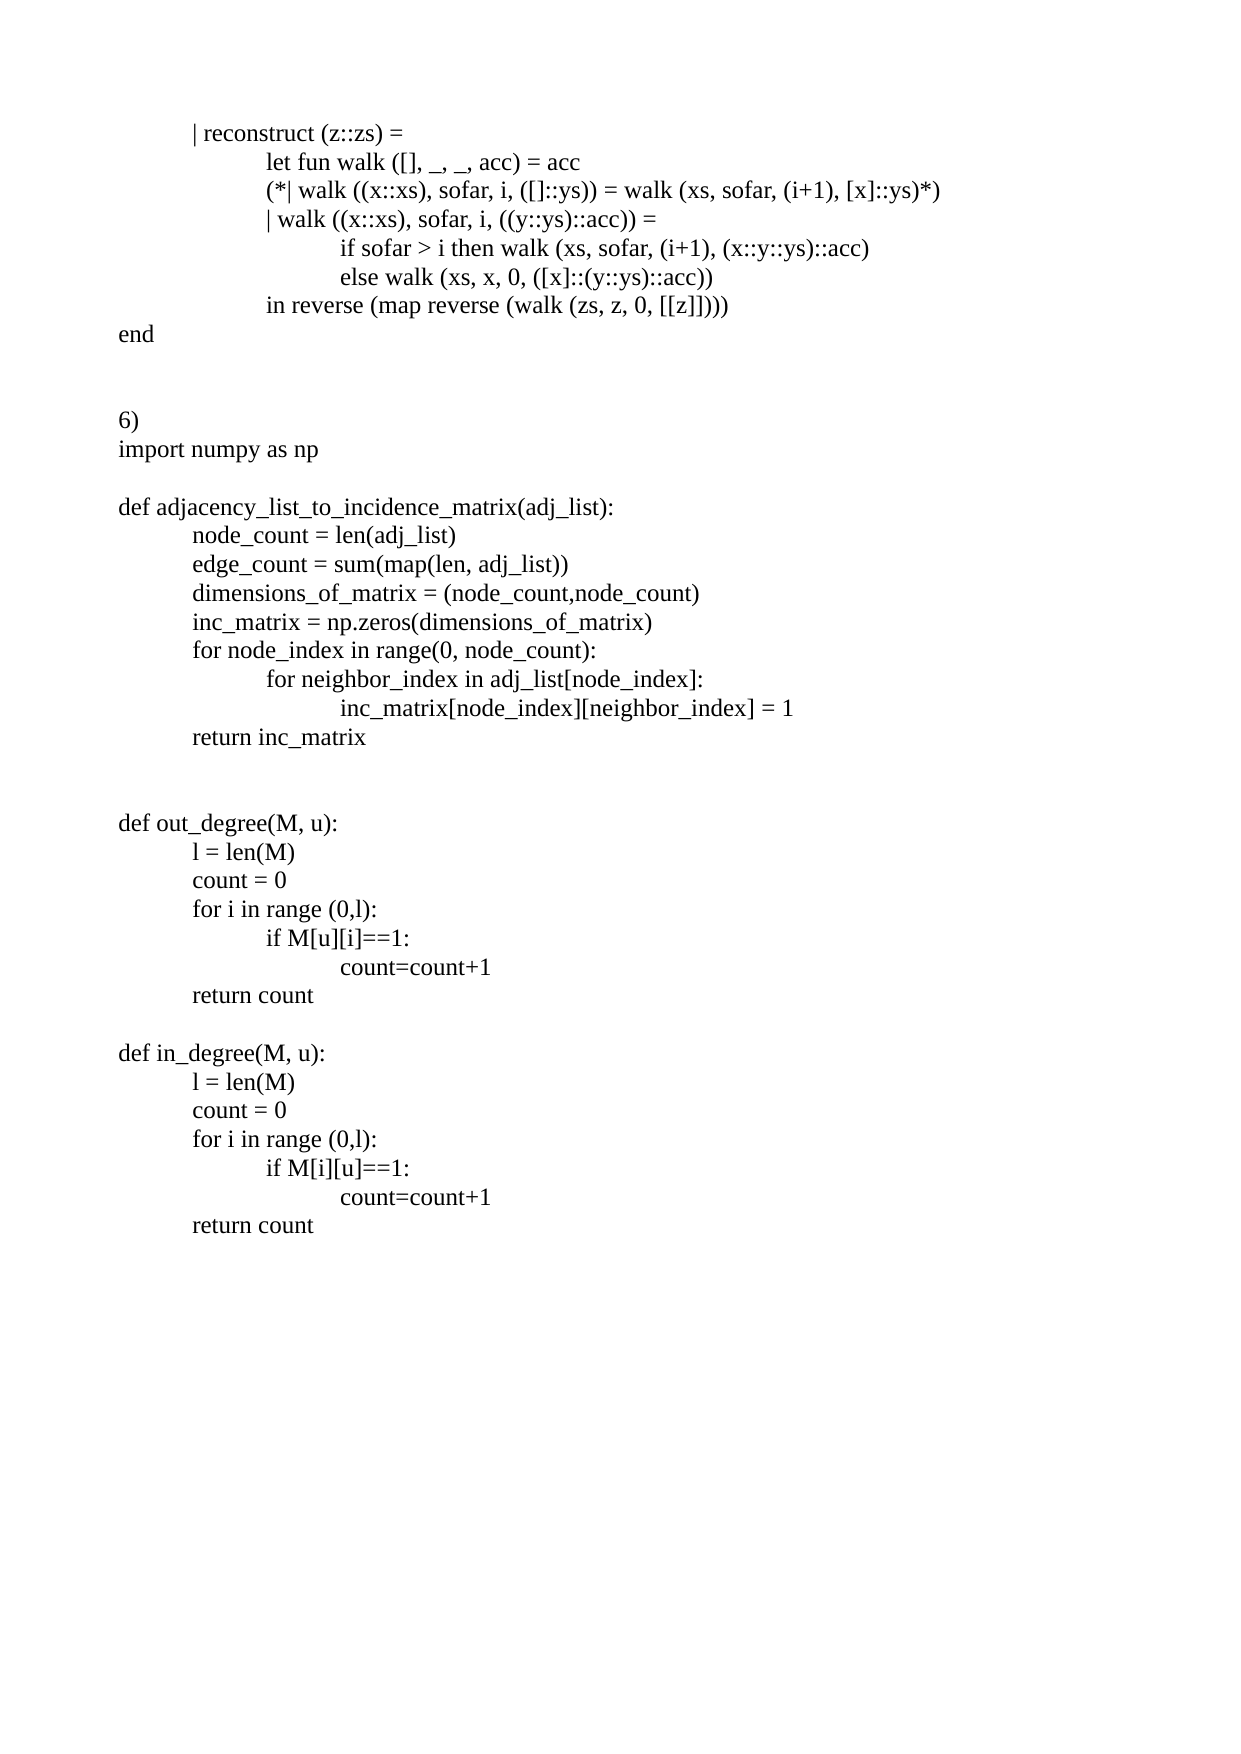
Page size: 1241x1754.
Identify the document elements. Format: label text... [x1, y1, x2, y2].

text let fun walk ([], _, _, acc) = acc [118, 147, 1122, 176]
text end [118, 319, 1122, 348]
text for i in range (0,l): [118, 1124, 1122, 1153]
text node_count = len(adj_list) [118, 521, 1122, 549]
text if M[u][i]==1: [118, 923, 1122, 952]
text 6) [118, 406, 1122, 434]
text import numpy as np [118, 434, 1122, 463]
text if M[i][u]==1: [118, 1153, 1122, 1182]
text in reverse (map reverse (walk (zs, z, 0, [[z]]))) [118, 291, 1122, 319]
text return inc_matrix [118, 722, 1122, 751]
text for i in range (0,l): [118, 894, 1122, 923]
text inc_matrix = np.zeros(dimensions_of_matrix) [118, 607, 1122, 636]
text | walk ((x::xs), sofar, i, ((y::ys)::acc)) = [118, 204, 1122, 233]
text for node_index in range(0, node_count): [118, 636, 1122, 664]
text l = len(M) [118, 837, 1122, 866]
text return count [118, 1211, 1122, 1239]
text for neighbor_index in adj_list[node_index]: [118, 664, 1122, 693]
text if sofar > i then walk (xs, sofar, (i+1), (x::y::ys)::acc) [118, 233, 1122, 262]
text count=count+1 [118, 1182, 1122, 1211]
text l = len(M) [118, 1067, 1122, 1096]
text | reconstruct (z::zs) = [118, 118, 1122, 147]
text def adjacency_list_to_incidence_matrix(adj_list): [118, 492, 1122, 521]
text return count [118, 981, 1122, 1009]
text count = 0 [118, 866, 1122, 894]
text else walk (xs, x, 0, ([x]::(y::ys)::acc)) [118, 262, 1122, 291]
text def out_degree(M, u): [118, 808, 1122, 837]
text inc_matrix[node_index][neighbor_index] = 1 [118, 693, 1122, 722]
text (*| walk ((x::xs), sofar, i, ([]::ys)) = walk (xs, sofar, (i+1), [x]::ys)*) [118, 176, 1122, 204]
text edge_count = sum(map(len, adj_list)) [118, 549, 1122, 578]
text def in_degree(M, u): [118, 1038, 1122, 1067]
text dimensions_of_matrix = (node_count,node_count) [118, 578, 1122, 607]
text count = 0 [118, 1096, 1122, 1124]
text count=count+1 [118, 952, 1122, 981]
